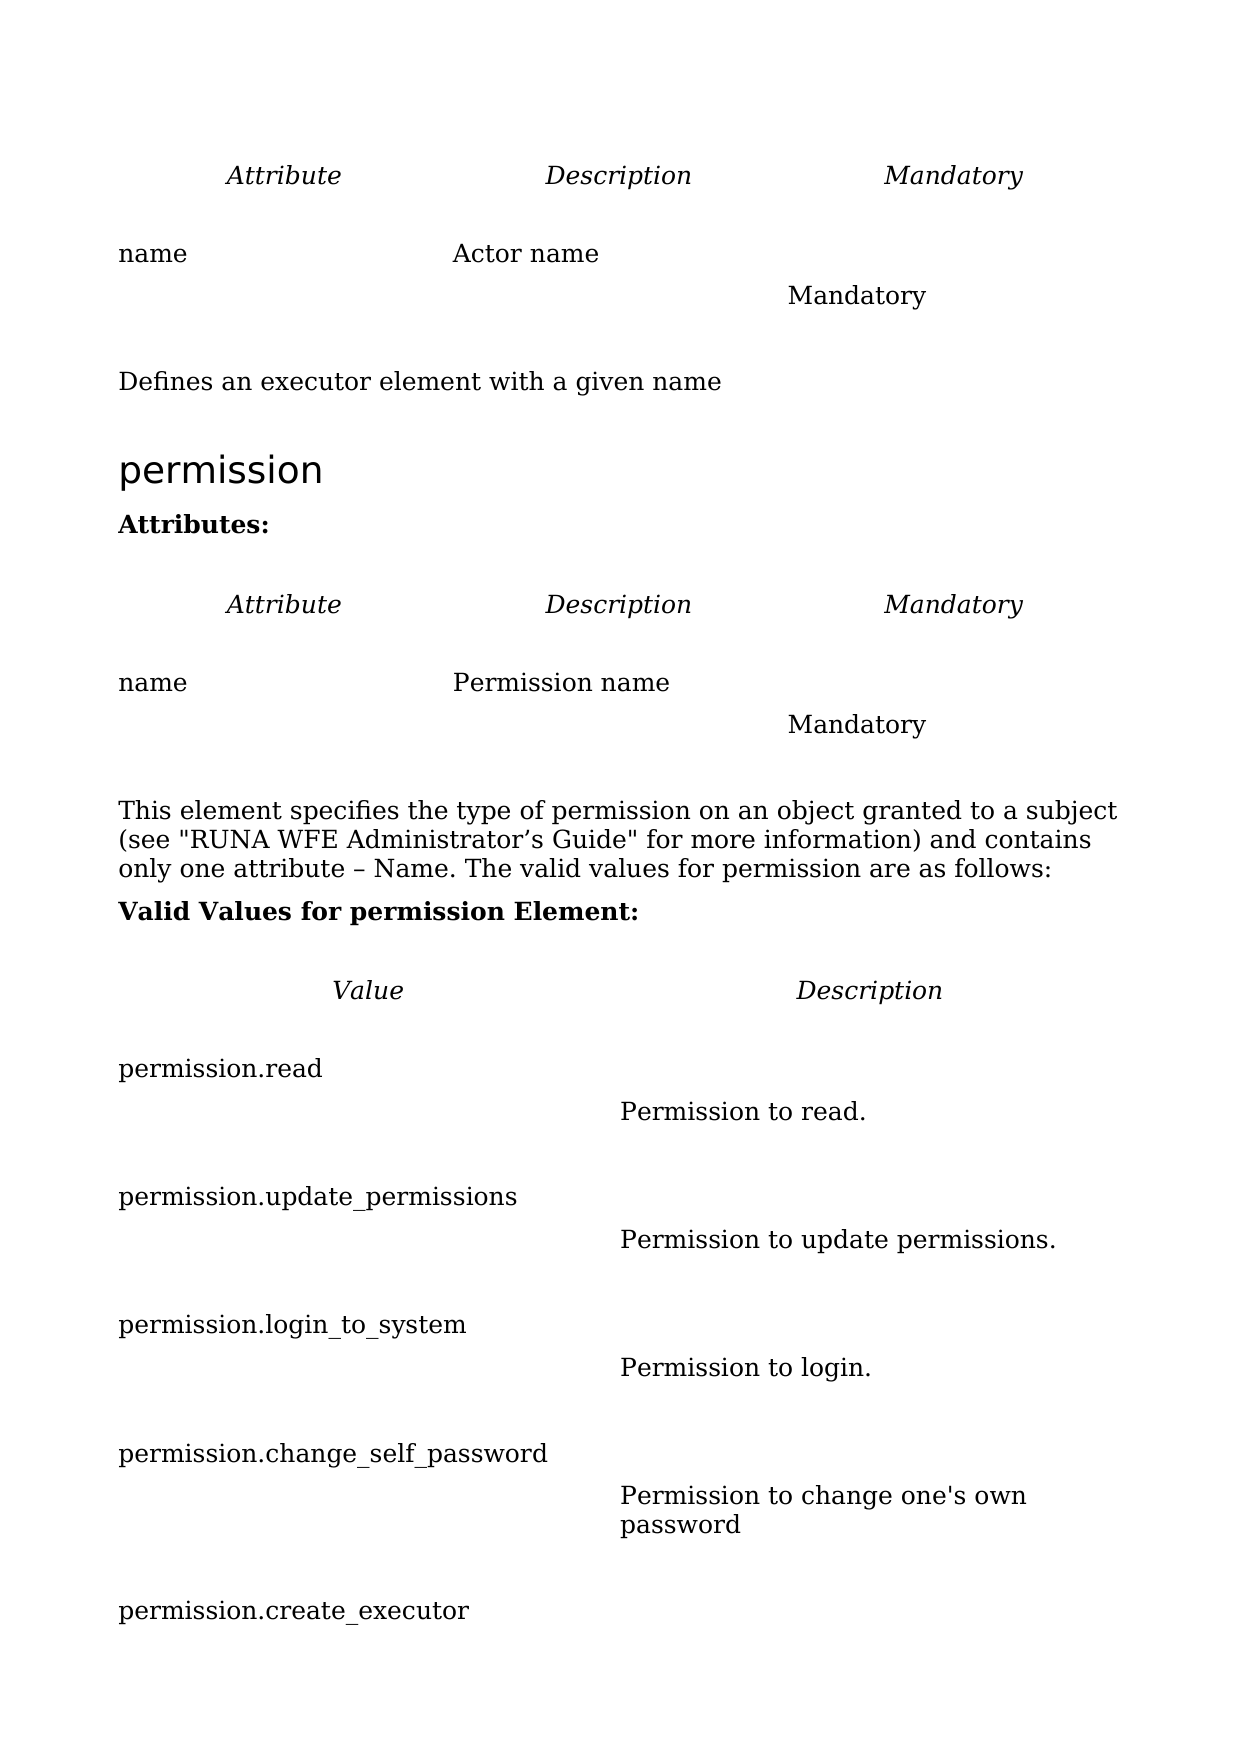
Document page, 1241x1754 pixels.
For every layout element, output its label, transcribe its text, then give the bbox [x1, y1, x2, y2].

table_cell permission.read [118, 1048, 620, 1176]
table_cell Permission name [453, 662, 787, 790]
table_header Attribute [118, 118, 453, 233]
table_cell permission.update_permissions [118, 1176, 620, 1304]
table_header Attributes: [118, 504, 1122, 547]
table_cell [620, 1590, 1122, 1633]
table_header Value [118, 934, 620, 1048]
table_header Attribute [118, 547, 453, 662]
table_cell name [118, 233, 453, 361]
table_cell permission.change_self_password [118, 1433, 620, 1590]
table_cell permission.login_to_system [118, 1305, 620, 1433]
table_cell Permission to read. [620, 1048, 1122, 1176]
table_cell Permission to login. [620, 1305, 1122, 1433]
table_cell Mandatory [788, 233, 1122, 361]
table_header Description [453, 547, 787, 662]
table_cell Actor name [453, 233, 787, 361]
table_cell permission.create_executor [118, 1590, 620, 1633]
table_cell Permission to update permissions. [620, 1176, 1122, 1304]
table_cell name [118, 662, 453, 790]
table_header Valid Values for permission Element: [118, 891, 1122, 934]
table_cell Mandatory [788, 662, 1122, 790]
table_header Mandatory [788, 547, 1122, 662]
text Defines an executor element with a given name [118, 367, 1122, 396]
table_cell Permission to change one's own password [620, 1433, 1122, 1590]
table_header Mandatory [788, 118, 1122, 233]
subtitle permission [118, 448, 1122, 492]
text This element specifies the type of permission on an object granted to a subject (see "RUNA WFE Administrator’s Guide" for more information) and contains only one attribute – Name. The valid values for permission are as follows: [118, 796, 1122, 883]
table_header Description [453, 118, 787, 233]
table_header Description [620, 934, 1122, 1048]
